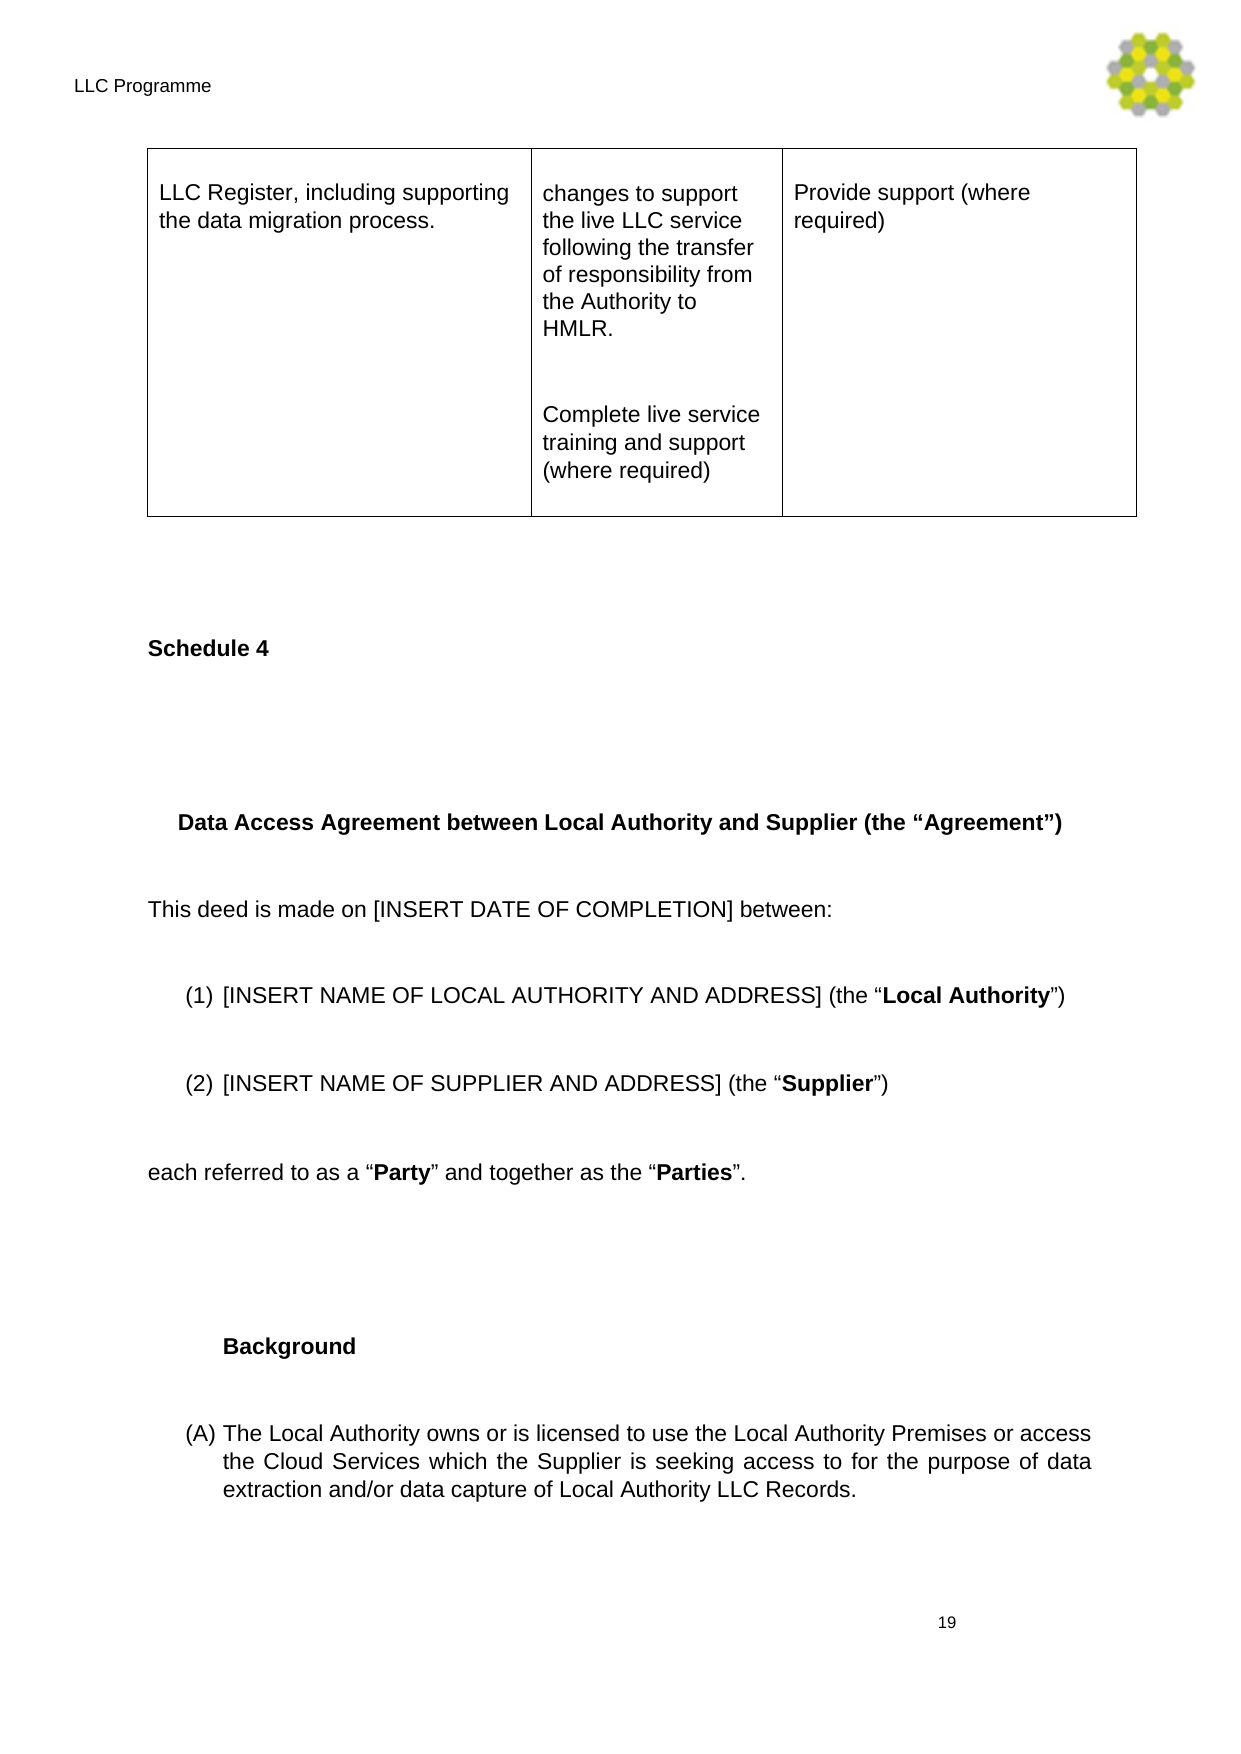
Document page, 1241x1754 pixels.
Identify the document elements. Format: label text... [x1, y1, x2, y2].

text This deed is made on [INSERT DATE OF COMPLETION] between: [148, 895, 1092, 922]
list [INSERT NAME OF LOCAL AUTHORITY AND ADDRESS] (the “Local Authority”) [185, 982, 1092, 1008]
text Schedule 4 [148, 634, 1092, 661]
list [INSERT NAME OF SUPPLIER AND ADDRESS] (the “Supplier”) [185, 1070, 1092, 1097]
text Data Access Agreement between Local Authority and Supplier (the “Agreement”) [148, 808, 1092, 835]
table_cell changes to support the live LLC service following the transfer of responsibility from the Authority to HMLR. Complete live service training and support (where required) [532, 149, 782, 516]
table_cell LLC Register, including supporting the data migration process. [148, 149, 531, 516]
text Background [148, 1332, 1092, 1359]
table_cell Provide support (where required) [783, 149, 1136, 516]
list The Local Authority owns or is licensed to use the Local Authority Premises or access the Cloud Services which the Supplier is seeking access to for the purpose of data extraction and/or data capture of Local Authority LLC Records. [185, 1419, 1092, 1502]
text each referred to as a “Party” and together as the “Parties”. [148, 1158, 1092, 1185]
